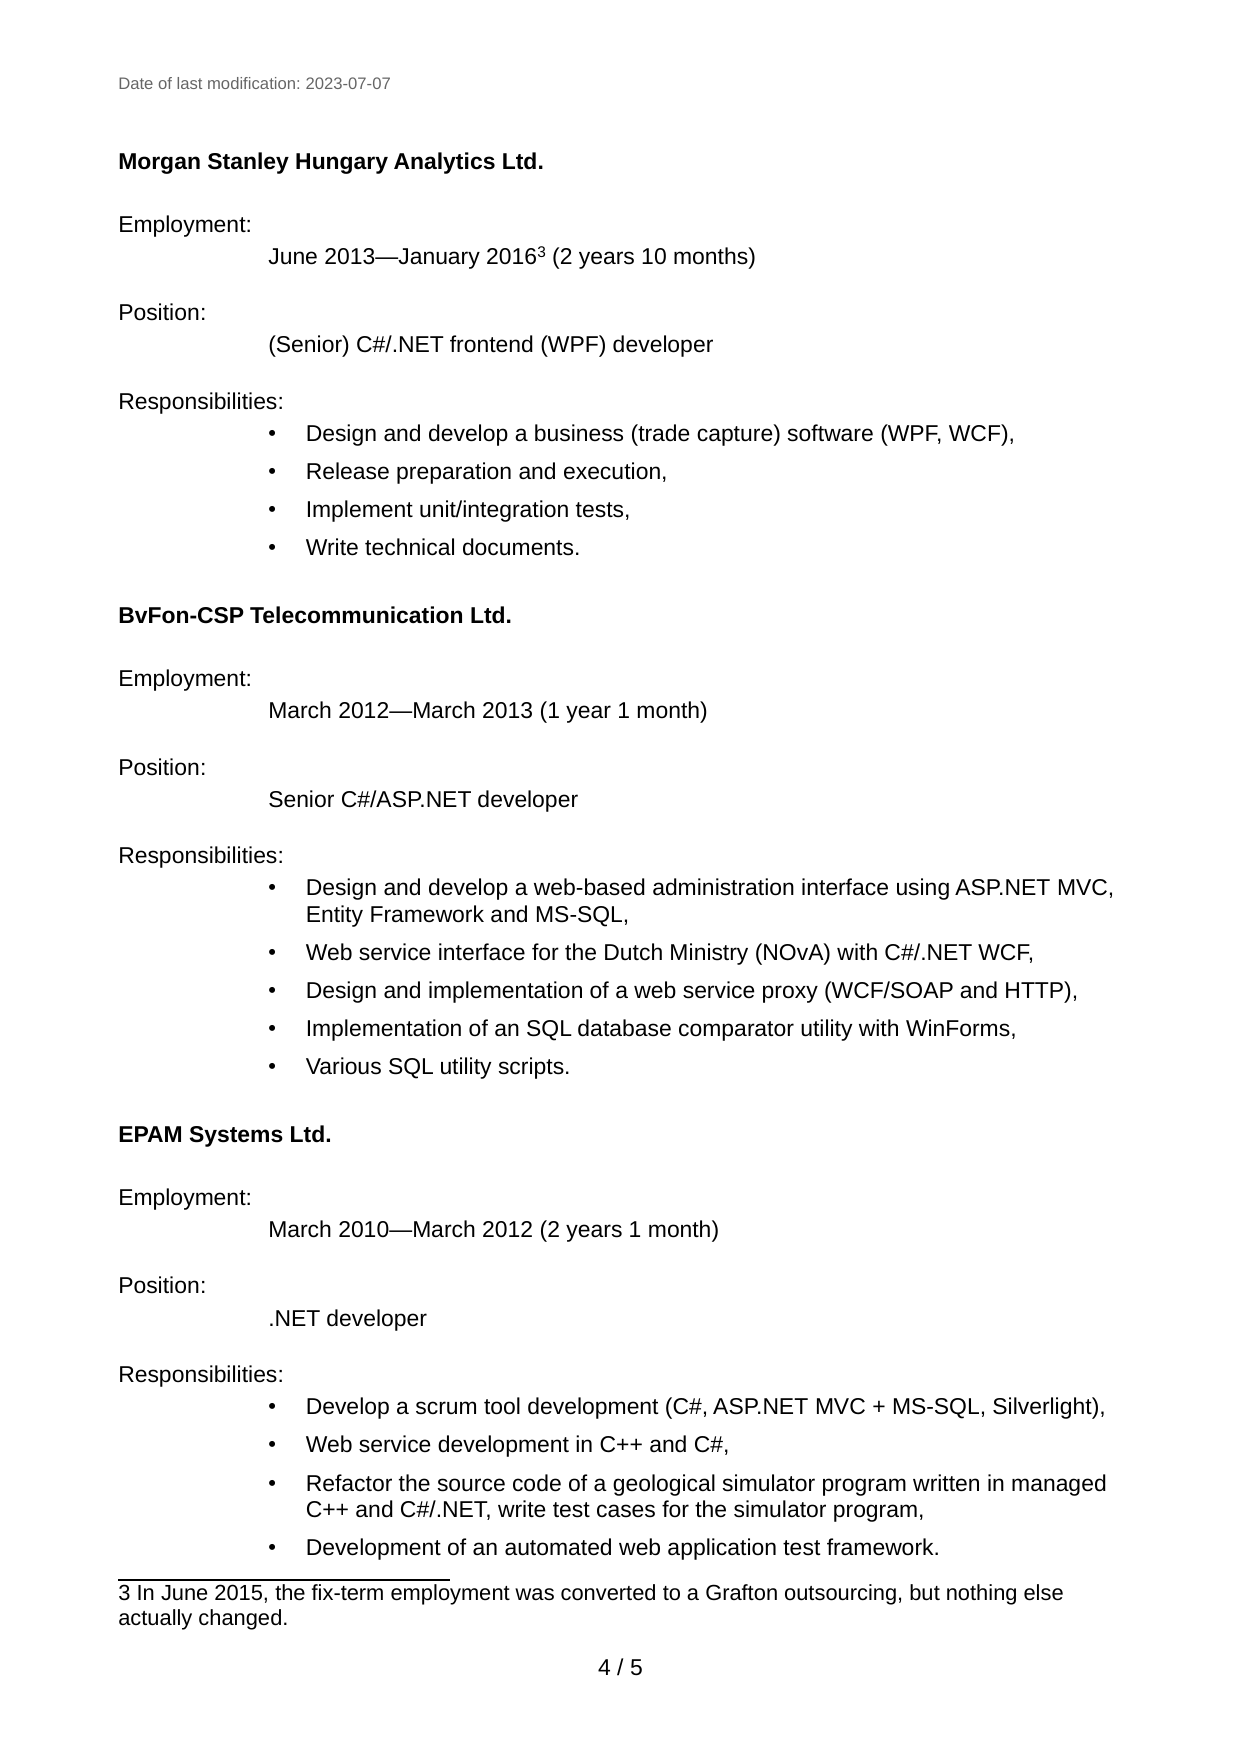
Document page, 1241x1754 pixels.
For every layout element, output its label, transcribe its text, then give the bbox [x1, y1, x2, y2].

title Employment: [118, 665, 1122, 691]
title Position: [118, 1272, 1122, 1299]
title Responsibilities: [118, 388, 1122, 414]
title Employment: [118, 211, 1122, 237]
list Write technical documents. [268, 534, 1122, 561]
text March 2012—March 2013 (1 year 1 month) [118, 697, 1122, 724]
list Web service interface for the Dutch Ministry (NOvA) with C#/.NET WCF, [268, 939, 1122, 965]
subtitle Morgan Stanley Hungary Analytics Ltd. [118, 148, 1122, 174]
text June 2013—January 2016 (2 years 10 months) [118, 243, 1122, 269]
title Position: [118, 753, 1122, 780]
title Employment: [118, 1184, 1122, 1210]
title Position: [118, 299, 1122, 325]
list Design and develop a business (trade capture) software (WPF, WCF), [268, 420, 1122, 446]
list Develop a scrum tool development (C#, ASP.NET MVC + MS‑SQL, Silverlight), [268, 1393, 1122, 1419]
subtitle EPAM Systems Ltd. [118, 1121, 1122, 1148]
list Implementation of an SQL database comparator utility with WinForms, [268, 1015, 1122, 1041]
list Implement unit/integration tests, [268, 496, 1122, 523]
subtitle BvFon-CSP Telecommunication Ltd. [118, 602, 1122, 629]
text In June 2015, the fix-term employment was converted to a Grafton outsourcing, but nothing else actually changed. [118, 1580, 1122, 1630]
title Responsibilities: [118, 842, 1122, 868]
list Various SQL utility scripts. [268, 1053, 1122, 1079]
list Release preparation and execution, [268, 458, 1122, 484]
list Web service development in C++ and C#, [268, 1431, 1122, 1458]
list Development of an automated web application test framework. [268, 1534, 1122, 1560]
text March 2010—March 2012 (2 years 1 month) [118, 1216, 1122, 1242]
title Responsibilities: [118, 1361, 1122, 1387]
list Design and implementation of a web service proxy (WCF/SOAP and HTTP), [268, 977, 1122, 1003]
list Refactor the source code of a geological simulator program written in managed C++ and C#/.NET, write test cases for the simulator program, [268, 1469, 1122, 1522]
text .NET developer [118, 1305, 1122, 1331]
list Design and develop a web-based administration interface using ASP.NET MVC, Entity Framework and MS‑SQL, [268, 874, 1122, 927]
text (Senior) C#/.NET frontend (WPF) developer [118, 331, 1122, 358]
text Senior C#/ASP.NET developer [118, 786, 1122, 812]
